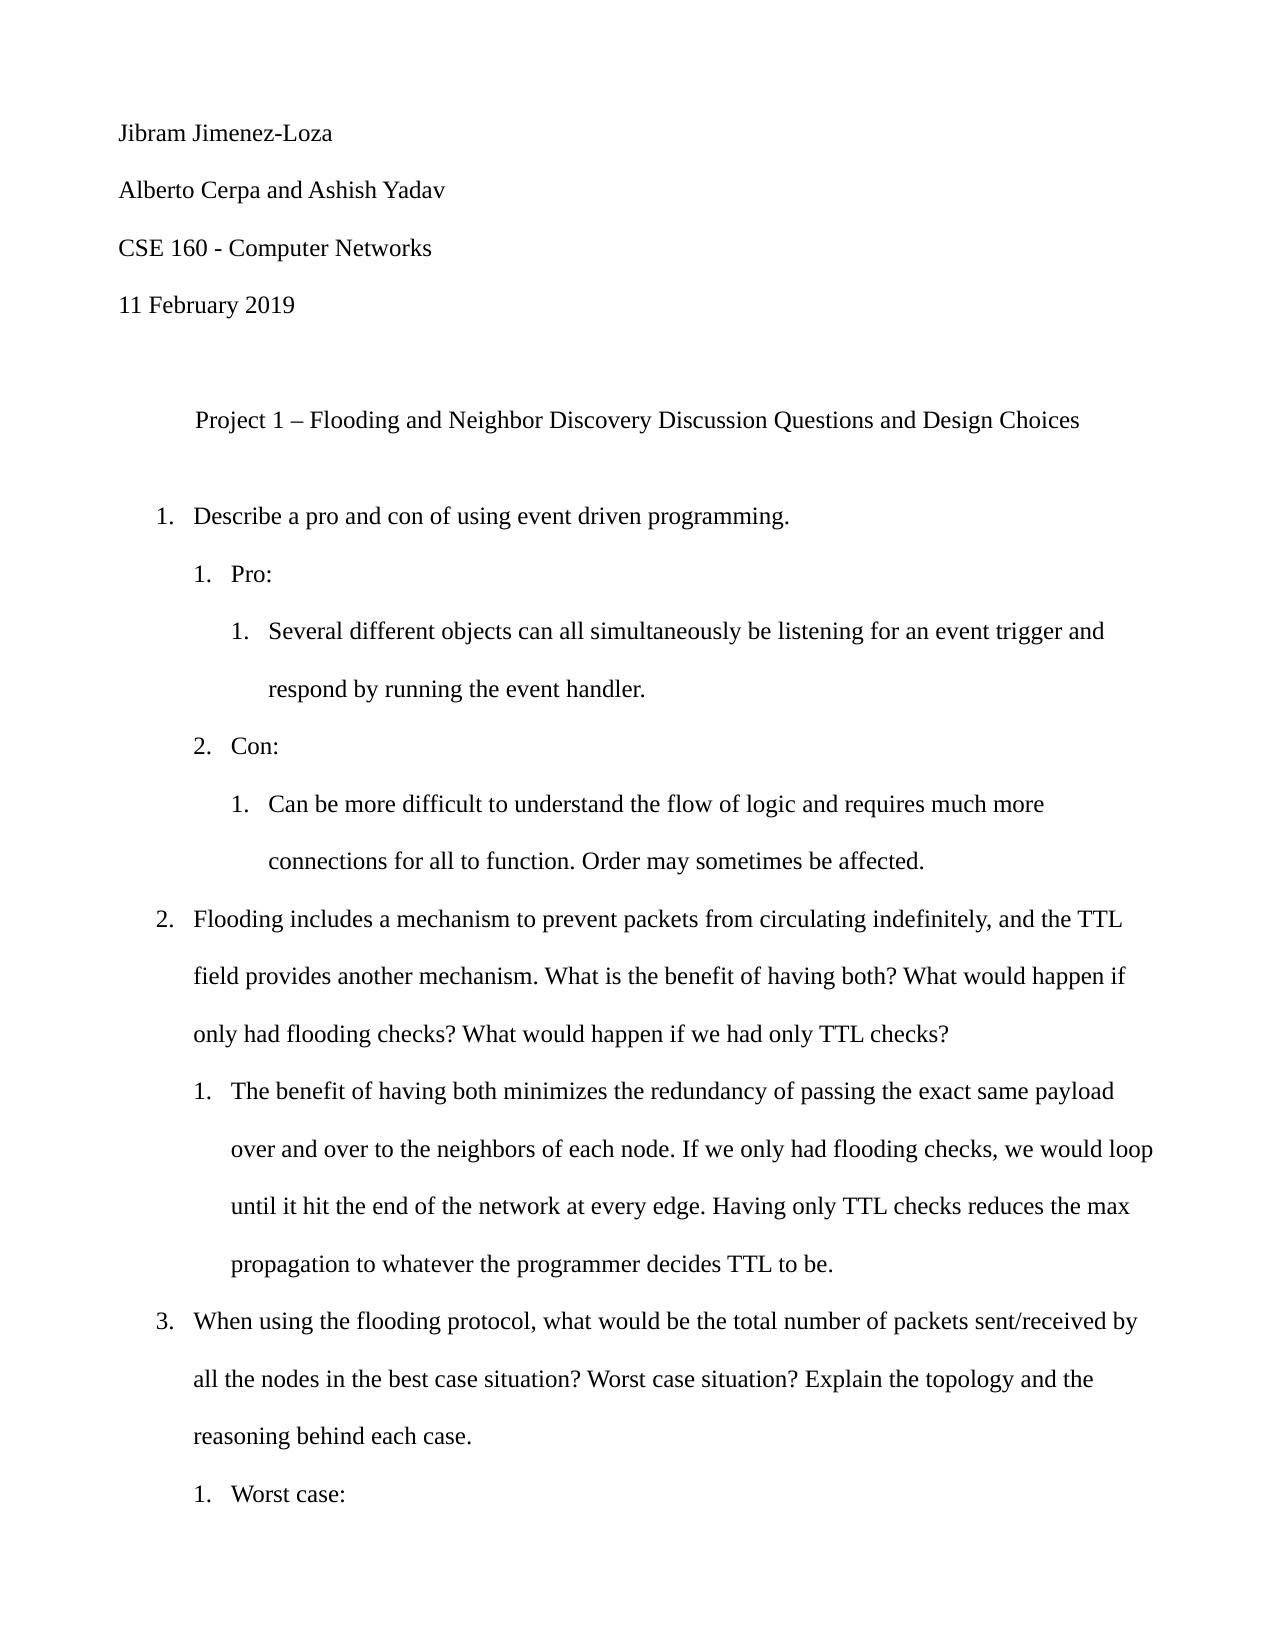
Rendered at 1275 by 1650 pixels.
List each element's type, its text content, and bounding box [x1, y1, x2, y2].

text Jibram Jimenez-Loza [118, 118, 1157, 147]
text Alberto Cerpa and Ashish Yadav [118, 176, 1157, 204]
list Can be more difficult to understand the flow of logic and requires much more connections for all to function. Order may sometimes be affected. [231, 789, 1157, 875]
list Flooding includes a mechanism to prevent packets from circulating indefinitely, and the TTL field provides another mechanism. What is the benefit of having both? What would happen if only had flooding checks? What would happen if we had only TTL checks? [156, 904, 1157, 1048]
list Con: [193, 731, 1157, 760]
list Pro: [193, 559, 1157, 588]
list Several different objects can all simultaneously be listening for an event trigger and respond by running the event handler. [231, 616, 1157, 703]
list The benefit of having both minimizes the redundancy of passing the exact same payload over and over to the neighbors of each node. If we only had flooding checks, we would loop until it hit the end of the network at every edge. Having only TTL checks reduces the max propagation to whatever the programmer decides TTL to be. [193, 1076, 1157, 1278]
list When using the flooding protocol, what would be the total number of packets sent/received by all the nodes in the best case situation? Worst case situation? Explain the topology and the reasoning behind each case. [156, 1306, 1157, 1450]
text CSE 160 - Computer Networks [118, 233, 1157, 262]
text Project 1 – Flooding and Neighbor Discovery Discussion Questions and Design Choices [118, 406, 1157, 434]
list Describe a pro and con of using event driven programming. [156, 501, 1157, 530]
text 11 February 2019 [118, 291, 1157, 319]
list Worst case: [193, 1479, 1157, 1508]
